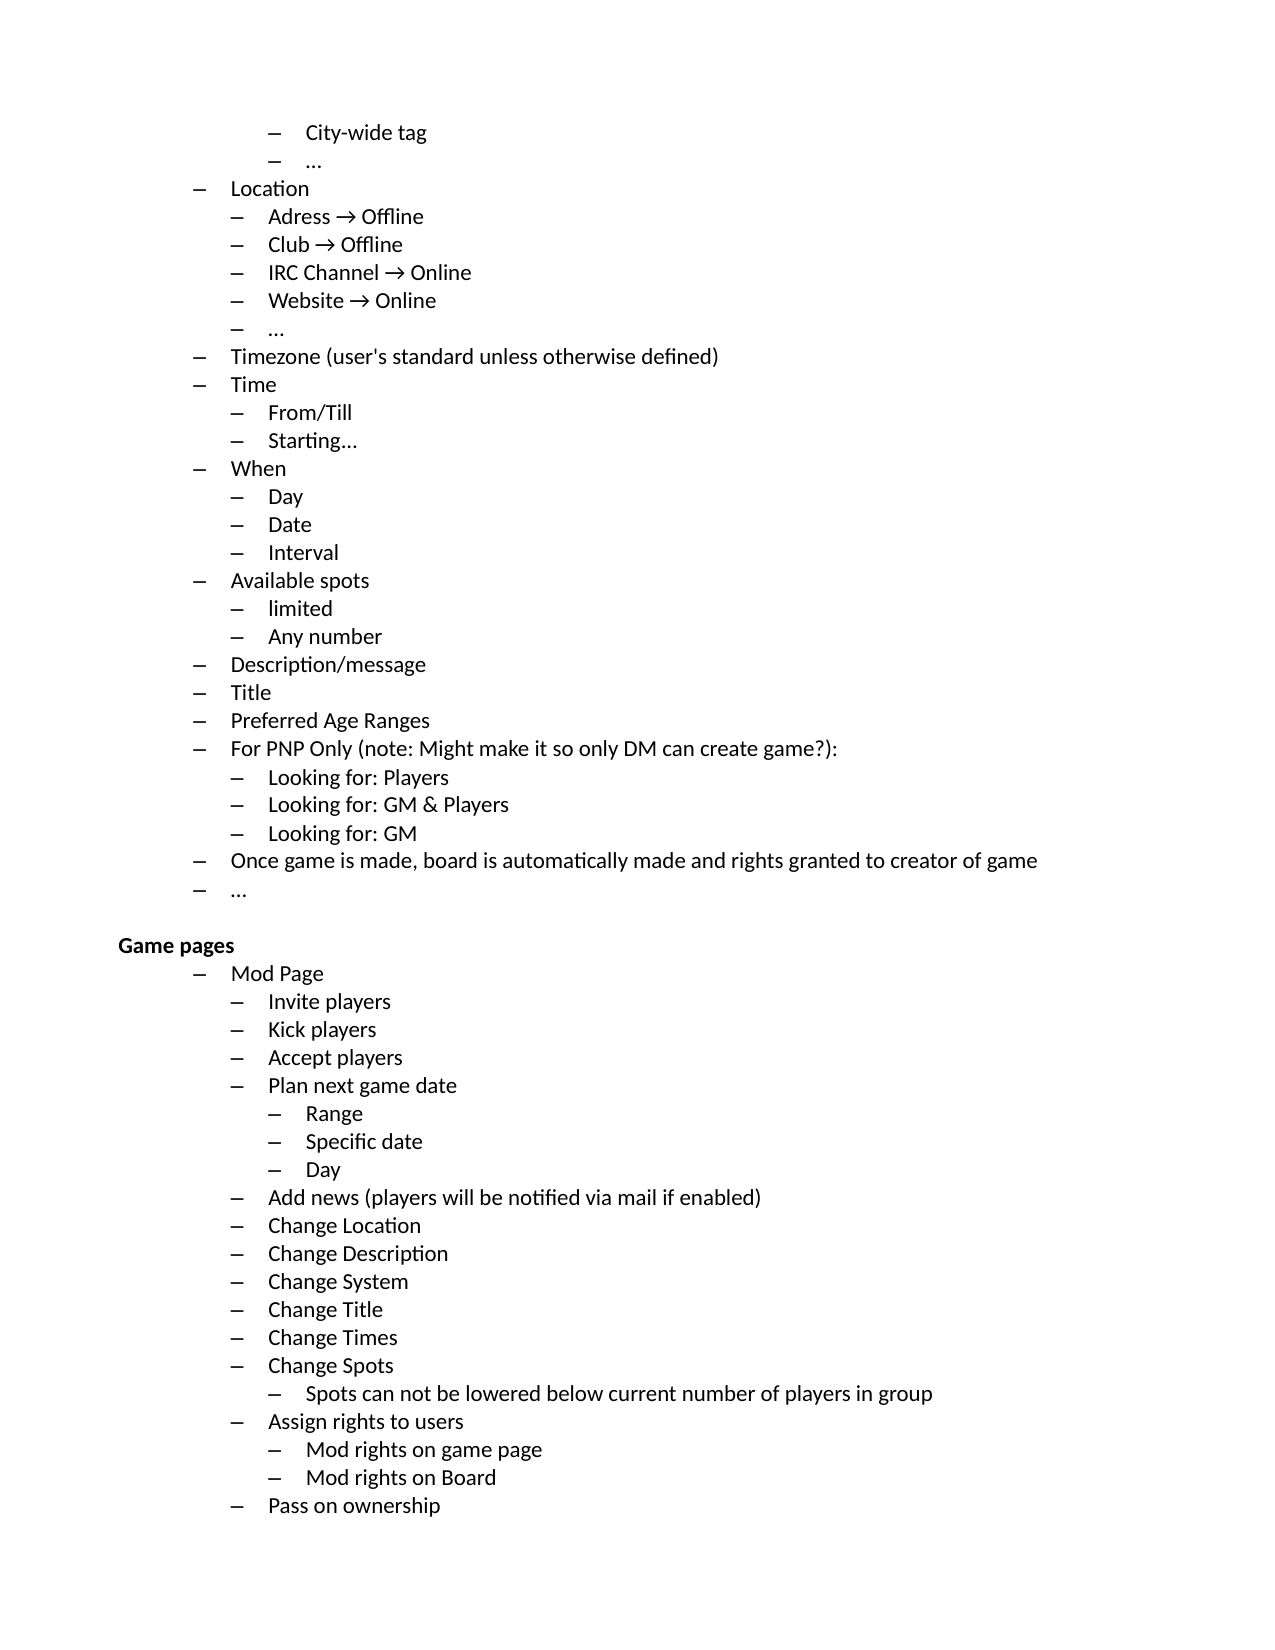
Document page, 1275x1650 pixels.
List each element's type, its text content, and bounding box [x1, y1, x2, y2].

list … [268, 146, 1157, 174]
list Change Spots [231, 1351, 1157, 1379]
list Mod rights on game page [268, 1435, 1157, 1463]
list Club → Offline [231, 230, 1157, 258]
list Invite players [231, 987, 1157, 1015]
list Change Times [231, 1323, 1157, 1351]
list From/Till [231, 398, 1157, 426]
list Timezone (user's standard unless otherwise defined) [193, 342, 1157, 370]
list … [193, 875, 1157, 931]
list Location [193, 174, 1157, 202]
list Pass on ownership [231, 1491, 1157, 1519]
list Assign rights to users [231, 1407, 1157, 1435]
list Date [231, 510, 1157, 538]
list limited [231, 594, 1157, 622]
list Spots can not be lowered below current number of players in group [268, 1379, 1157, 1407]
list Plan next game date [231, 1071, 1157, 1099]
list Once game is made, board is automatically made and rights granted to creator of game [193, 847, 1157, 875]
list Interval [231, 538, 1157, 566]
list Preferred Age Ranges [193, 707, 1157, 734]
list Available spots [193, 566, 1157, 594]
list Mod rights on Board [268, 1463, 1157, 1491]
list Mod Page [193, 959, 1157, 987]
list Looking for: Players [231, 763, 1157, 791]
text Game pages [118, 931, 1157, 959]
list Any number [231, 622, 1157, 651]
list IRC Channel → Online [231, 258, 1157, 286]
list Change System [231, 1267, 1157, 1295]
list Add news (players will be notified via mail if enabled) [231, 1183, 1157, 1211]
list Description/message [193, 651, 1157, 678]
list Time [193, 370, 1157, 398]
list Day [231, 482, 1157, 510]
list Range [268, 1099, 1157, 1127]
list Website → Online [231, 286, 1157, 314]
list Change Description [231, 1239, 1157, 1267]
list Title [193, 678, 1157, 707]
list … [231, 314, 1157, 342]
list Looking for: GM [231, 819, 1157, 847]
list Adress → Offline [231, 202, 1157, 230]
list Specific date [268, 1127, 1157, 1155]
list When [193, 454, 1157, 482]
list For PNP Only (note: Might make it so only DM can create game?): [193, 734, 1157, 763]
list Change Location [231, 1211, 1157, 1239]
list Starting... [231, 426, 1157, 454]
list Accept players [231, 1043, 1157, 1071]
list City-wide tag [268, 118, 1157, 146]
list Change Title [231, 1295, 1157, 1323]
list Day [268, 1155, 1157, 1183]
list Kick players [231, 1015, 1157, 1043]
list Looking for: GM & Players [231, 791, 1157, 819]
